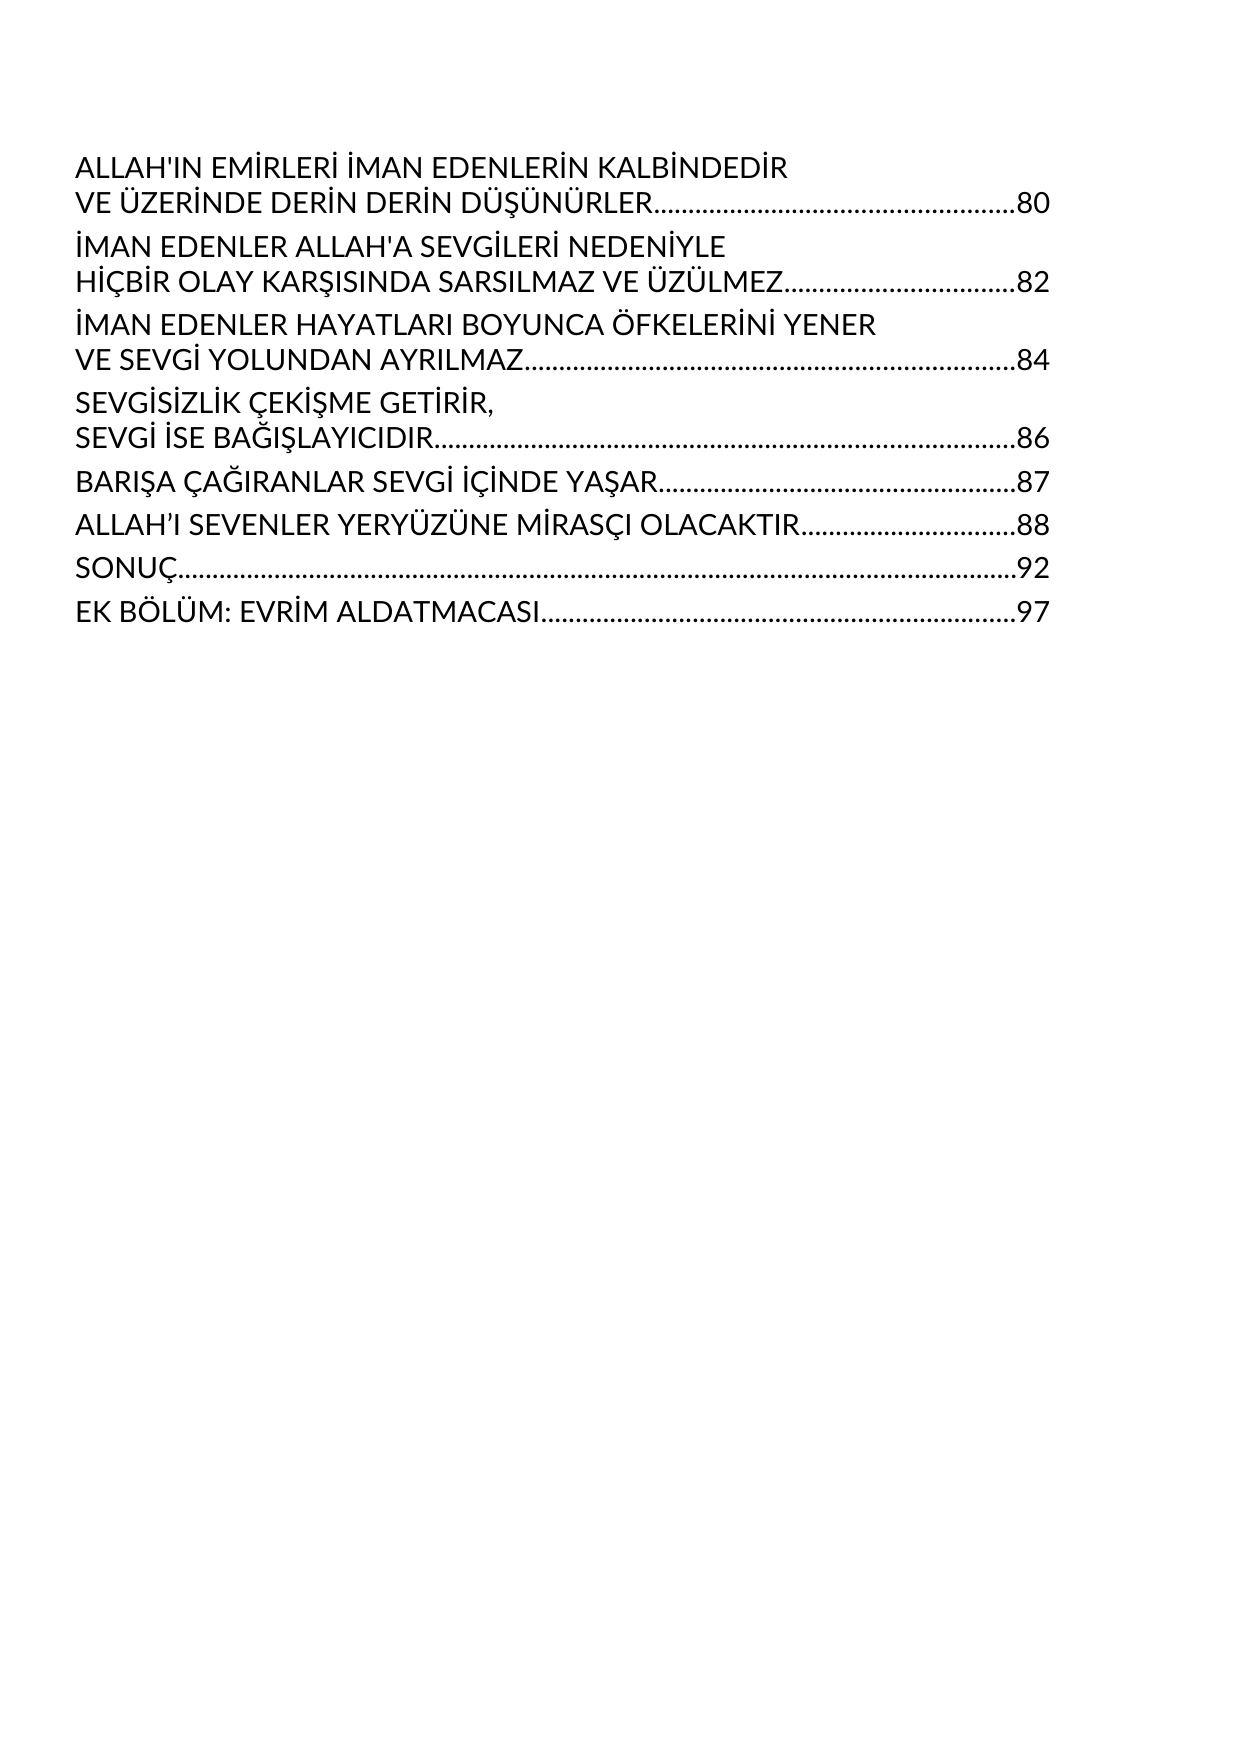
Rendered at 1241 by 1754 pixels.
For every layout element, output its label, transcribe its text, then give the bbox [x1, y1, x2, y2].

subtitle İMAN EDENLER ALLAH'A SEVGİLERİ NEDENİYLE HİÇBİR OLAY KARŞISINDA SARSILMAZ VE ÜZÜLMEZ 82 [75, 228, 1165, 298]
subtitle İMAN EDENLER HAYATLARI BOYUNCA ÖFKELERİNİ YENER VE SEVGİ YOLUNDAN AYRILMAZ 84 [75, 307, 1165, 377]
subtitle SEVGİSİZLİK ÇEKİŞME GETİRİR, SEVGİ İSE BAĞIŞLAYICIDIR 86 [75, 385, 1165, 455]
subtitle SONUÇ 92 [75, 550, 1165, 585]
subtitle ALLAH'IN EMİRLERİ İMAN EDENLERİN KALBİNDEDİR VE ÜZERİNDE DERİN DERİN DÜŞÜNÜRLER 80 [75, 150, 1165, 220]
subtitle ALLAH’I SEVENLER YERYÜZÜNE MİRASÇI OLACAKTIR 88 [75, 507, 1165, 542]
subtitle BARIŞA ÇAĞIRANLAR SEVGİ İÇİNDE YAŞAR 87 [75, 463, 1165, 498]
subtitle EK BÖLÜM: EVRİM ALDATMACASI 97 [75, 593, 1165, 628]
